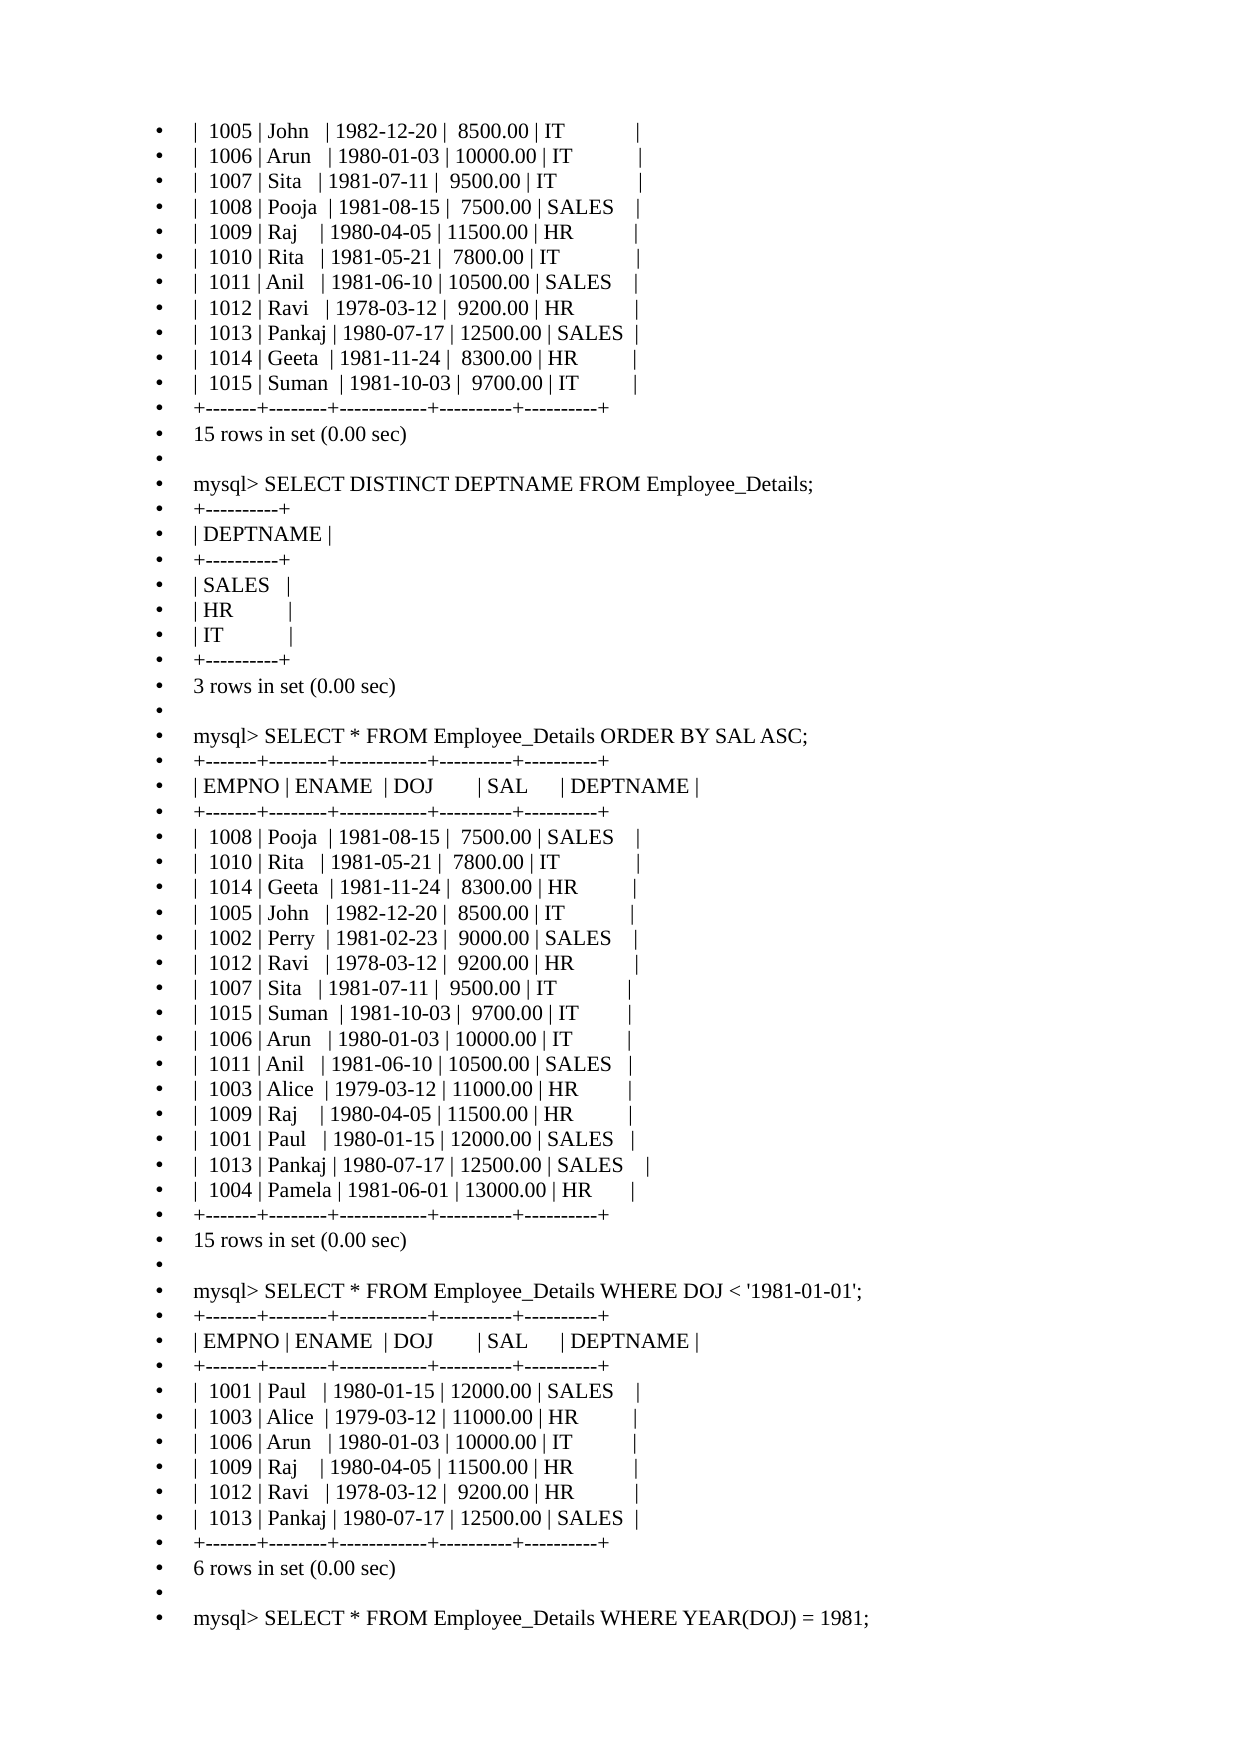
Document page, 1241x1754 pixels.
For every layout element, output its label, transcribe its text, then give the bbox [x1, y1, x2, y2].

list mysql> SELECT * FROM Employee_Details ORDER BY SAL ASC; [156, 723, 1122, 748]
list | 1015 | Suman | 1981-10-03 | 9700.00 | IT | [156, 1000, 1122, 1026]
list | 1002 | Perry | 1981-02-23 | 9000.00 | SALES | [156, 925, 1122, 950]
list | 1012 | Ravi | 1978-03-12 | 9200.00 | HR | [156, 1479, 1122, 1504]
list | HR | [156, 597, 1122, 622]
list | 1006 | Arun | 1980-01-03 | 10000.00 | IT | [156, 1429, 1122, 1454]
list | 1009 | Raj | 1980-04-05 | 11500.00 | HR | [156, 1454, 1122, 1479]
list +-------+--------+------------+----------+----------+ [156, 395, 1122, 421]
list | 1005 | John | 1982-12-20 | 8500.00 | IT | [156, 118, 1122, 143]
list | 1013 | Pankaj | 1980-07-17 | 12500.00 | SALES | [156, 1504, 1122, 1530]
list | 1014 | Geeta | 1981-11-24 | 8300.00 | HR | [156, 345, 1122, 370]
list 3 rows in set (0.00 sec) [156, 673, 1122, 698]
list | 1010 | Rita | 1981-05-21 | 7800.00 | IT | [156, 244, 1122, 269]
list | 1008 | Pooja | 1981-08-15 | 7500.00 | SALES | [156, 824, 1122, 849]
list | DEPTNAME | [156, 521, 1122, 547]
list | 1011 | Anil | 1981-06-10 | 10500.00 | SALES | [156, 269, 1122, 294]
list | 1006 | Arun | 1980-01-03 | 10000.00 | IT | [156, 143, 1122, 168]
list | 1009 | Raj | 1980-04-05 | 11500.00 | HR | [156, 1101, 1122, 1126]
list mysql> SELECT * FROM Employee_Details WHERE DOJ < '1981-01-01'; [156, 1278, 1122, 1303]
list +-------+--------+------------+----------+----------+ [156, 1353, 1122, 1378]
list | 1007 | Sita | 1981-07-11 | 9500.00 | IT | [156, 975, 1122, 1000]
list | 1006 | Arun | 1980-01-03 | 10000.00 | IT | [156, 1026, 1122, 1051]
list | 1005 | John | 1982-12-20 | 8500.00 | IT | [156, 899, 1122, 925]
list | 1012 | Ravi | 1978-03-12 | 9200.00 | HR | [156, 950, 1122, 975]
list mysql> SELECT DISTINCT DEPTNAME FROM Employee_Details; [156, 471, 1122, 496]
list | EMPNO | ENAME | DOJ | SAL | DEPTNAME | [156, 1328, 1122, 1353]
list 6 rows in set (0.00 sec) [156, 1555, 1122, 1580]
list | 1011 | Anil | 1981-06-10 | 10500.00 | SALES | [156, 1051, 1122, 1076]
list +-------+--------+------------+----------+----------+ [156, 1530, 1122, 1555]
list +-------+--------+------------+----------+----------+ [156, 1303, 1122, 1328]
list +-------+--------+------------+----------+----------+ [156, 799, 1122, 824]
list +----------+ [156, 496, 1122, 521]
list | 1015 | Suman | 1981-10-03 | 9700.00 | IT | [156, 370, 1122, 395]
list | IT | [156, 622, 1122, 647]
list | 1008 | Pooja | 1981-08-15 | 7500.00 | SALES | [156, 194, 1122, 219]
list | 1010 | Rita | 1981-05-21 | 7800.00 | IT | [156, 849, 1122, 874]
list | 1003 | Alice | 1979-03-12 | 11000.00 | HR | [156, 1076, 1122, 1101]
list | SALES | [156, 572, 1122, 597]
list | EMPNO | ENAME | DOJ | SAL | DEPTNAME | [156, 773, 1122, 799]
list | 1003 | Alice | 1979-03-12 | 11000.00 | HR | [156, 1404, 1122, 1429]
list +-------+--------+------------+----------+----------+ [156, 1202, 1122, 1227]
list | 1012 | Ravi | 1978-03-12 | 9200.00 | HR | [156, 294, 1122, 320]
list | 1009 | Raj | 1980-04-05 | 11500.00 | HR | [156, 219, 1122, 244]
list 15 rows in set (0.00 sec) [156, 1227, 1122, 1252]
list 15 rows in set (0.00 sec) [156, 421, 1122, 446]
list +-------+--------+------------+----------+----------+ [156, 748, 1122, 773]
list +----------+ [156, 647, 1122, 673]
list | 1001 | Paul | 1980-01-15 | 12000.00 | SALES | [156, 1126, 1122, 1152]
list | 1004 | Pamela | 1981-06-01 | 13000.00 | HR | [156, 1177, 1122, 1202]
list | 1007 | Sita | 1981-07-11 | 9500.00 | IT | [156, 168, 1122, 194]
list | 1014 | Geeta | 1981-11-24 | 8300.00 | HR | [156, 874, 1122, 899]
list | 1013 | Pankaj | 1980-07-17 | 12500.00 | SALES | [156, 1152, 1122, 1177]
list mysql> SELECT * FROM Employee_Details WHERE YEAR(DOJ) = 1981; [156, 1605, 1122, 1631]
list | 1013 | Pankaj | 1980-07-17 | 12500.00 | SALES | [156, 320, 1122, 345]
list | 1001 | Paul | 1980-01-15 | 12000.00 | SALES | [156, 1378, 1122, 1404]
list +----------+ [156, 547, 1122, 572]
